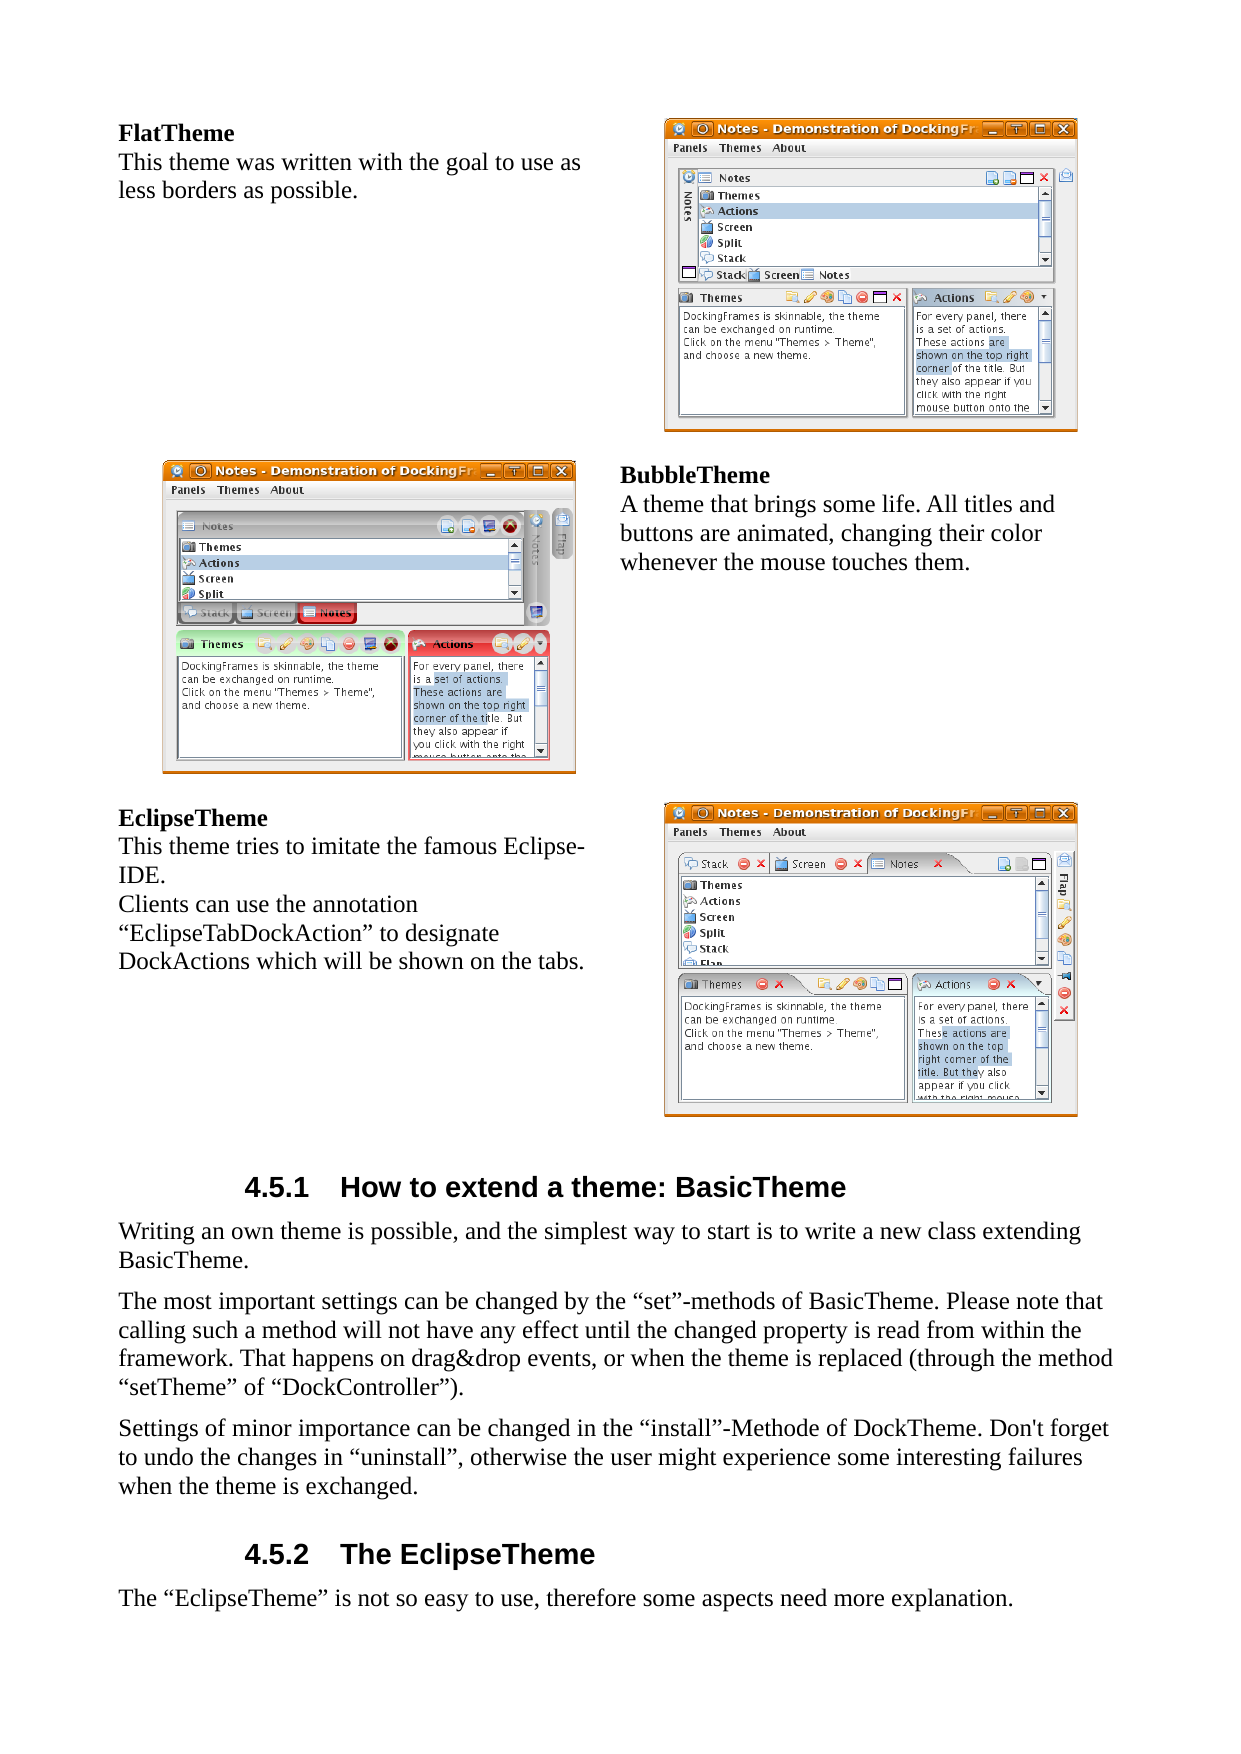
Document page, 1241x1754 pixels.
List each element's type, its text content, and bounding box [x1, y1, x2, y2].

table_cell FlatTheme This theme was written with the goal to use as less borders as possible. [118, 118, 620, 460]
table_cell [620, 118, 1122, 460]
text The most important settings can be changed by the “set”-methods of BasicTheme. Please note that calling such a method will not have any effect until the changed property is read from within the framework. That happens on drag&drop events, or when the theme is replaced (through the method “setTheme” of “DockController”). [118, 1286, 1122, 1401]
picture [664, 118, 1078, 432]
text The “EclipseTheme” is not so easy to use, therefore some aspects need more explanation. [118, 1583, 1122, 1612]
table_cell [118, 460, 620, 803]
subtitle How to extend a theme: BasicTheme [118, 1170, 1122, 1203]
table_cell BubbleTheme A theme that brings some life. All titles and buttons are animated, changing their color whenever the mouse touches them. [620, 460, 1122, 803]
table_cell [620, 803, 1122, 1145]
text Settings of minor importance can be changed in the “install”-Methode of DockTheme. Don't forget to undo the changes in “uninstall”, otherwise the user might experience some interesting failures when the theme is exchanged. [118, 1413, 1122, 1500]
picture [162, 460, 576, 774]
text Writing an own theme is possible, and the simplest way to start is to write a new class extending BasicTheme. [118, 1216, 1122, 1273]
table_cell EclipseTheme This theme tries to imitate the famous Eclipse-IDE. Clients can use the annotation “EclipseTabDockAction” to designate DockActions which will be shown on the tabs. [118, 803, 620, 1145]
subtitle The EclipseTheme [118, 1537, 1122, 1571]
picture [664, 802, 1078, 1117]
